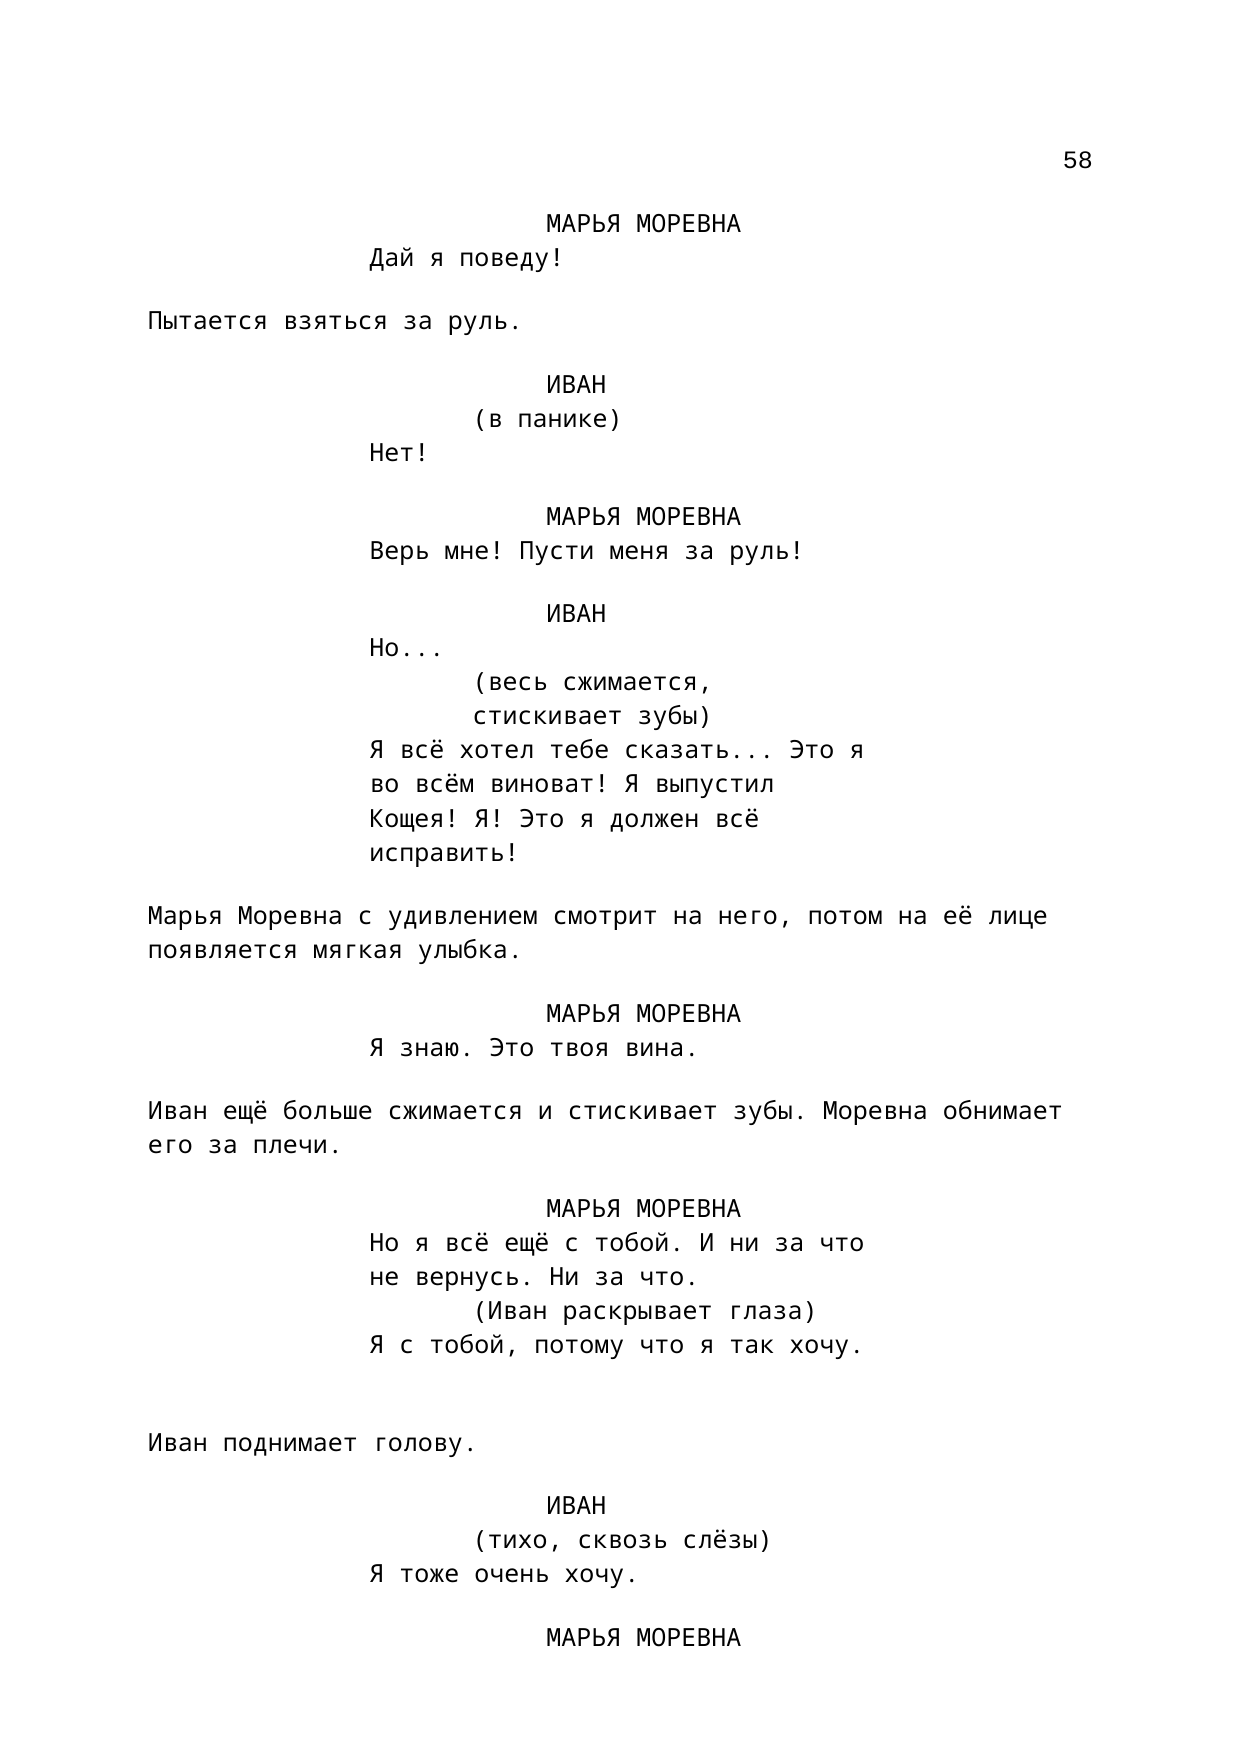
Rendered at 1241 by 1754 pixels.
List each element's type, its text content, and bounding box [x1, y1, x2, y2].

text Пытается взяться за руль. [148, 303, 1093, 337]
text МАРЬЯ МОРЕВНА [546, 205, 1093, 239]
text МАРЬЯ МОРЕВНА [546, 1620, 1093, 1654]
text ИВАН [546, 1488, 1093, 1522]
text (в панике) [472, 401, 871, 435]
text Я с тобой, потому что я так хочу. [369, 1327, 871, 1395]
text МАРЬЯ МОРЕВНА [546, 1191, 1093, 1225]
text (Иван раскрывает глаза) [472, 1293, 871, 1327]
text Я тоже очень хочу. [369, 1556, 871, 1590]
text Я знаю. Это твоя вина. [369, 1029, 871, 1063]
text Я всё хотел тебе сказать... Это я во всём виноват! Я выпустил Кощея! Я! Это я должен всё исправить! [369, 732, 871, 868]
text Но я всё ещё с тобой. И ни за что не вернусь. Ни за что. [369, 1225, 871, 1293]
text ИВАН [546, 596, 1093, 630]
text Иван поднимает голову. [148, 1424, 1093, 1458]
text Дай я поведу! [369, 239, 871, 273]
text Нет! [369, 435, 871, 469]
text МАРЬЯ МОРЕВНА [546, 498, 1093, 532]
text Марья Моревна с удивлением смотрит на него, потом на её лице появляется мягкая улыбка. [148, 898, 1093, 966]
text Верь мне! Пусти меня за руль! [369, 532, 871, 566]
text Но... [369, 630, 871, 664]
text ИВАН [546, 367, 1093, 401]
text (весь сжимается, стискивает зубы) [472, 664, 871, 732]
text МАРЬЯ МОРЕВНА [546, 995, 1093, 1029]
text Иван ещё больше сжимается и стискивает зубы. Моревна обнимает его за плечи. [148, 1093, 1093, 1161]
text (тихо, сквозь слёзы) [472, 1522, 871, 1556]
